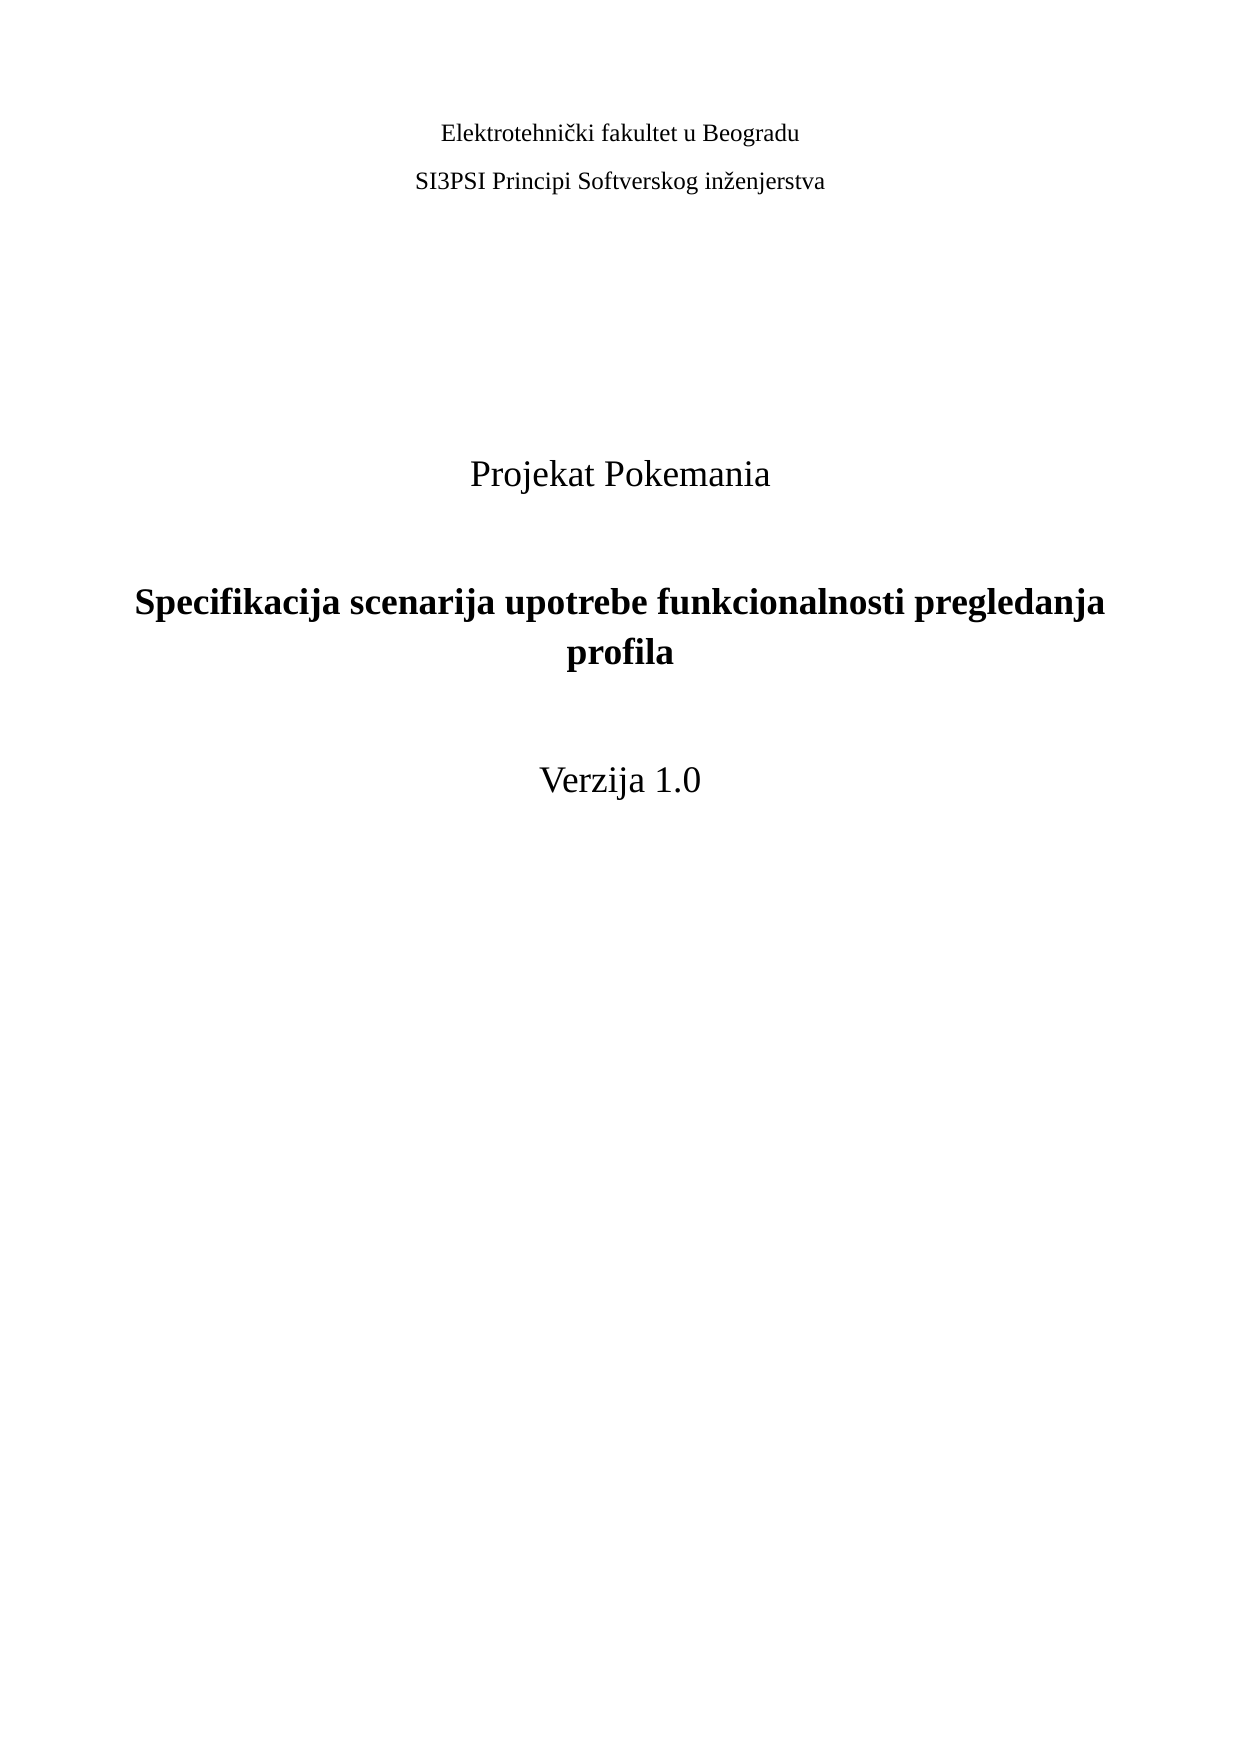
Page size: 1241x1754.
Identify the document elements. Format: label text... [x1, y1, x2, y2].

text Elektrotehnički fakultet u Beogradu [118, 118, 1122, 147]
text SI3PSI Principi Softverskog inženjerstva [118, 166, 1122, 194]
text Specifikacija scenarija upotrebe funkcionalnosti pregledanja profila [118, 580, 1122, 672]
text Verzija 1.0 [118, 758, 1122, 801]
text Projekat Pokemania [118, 451, 1122, 494]
